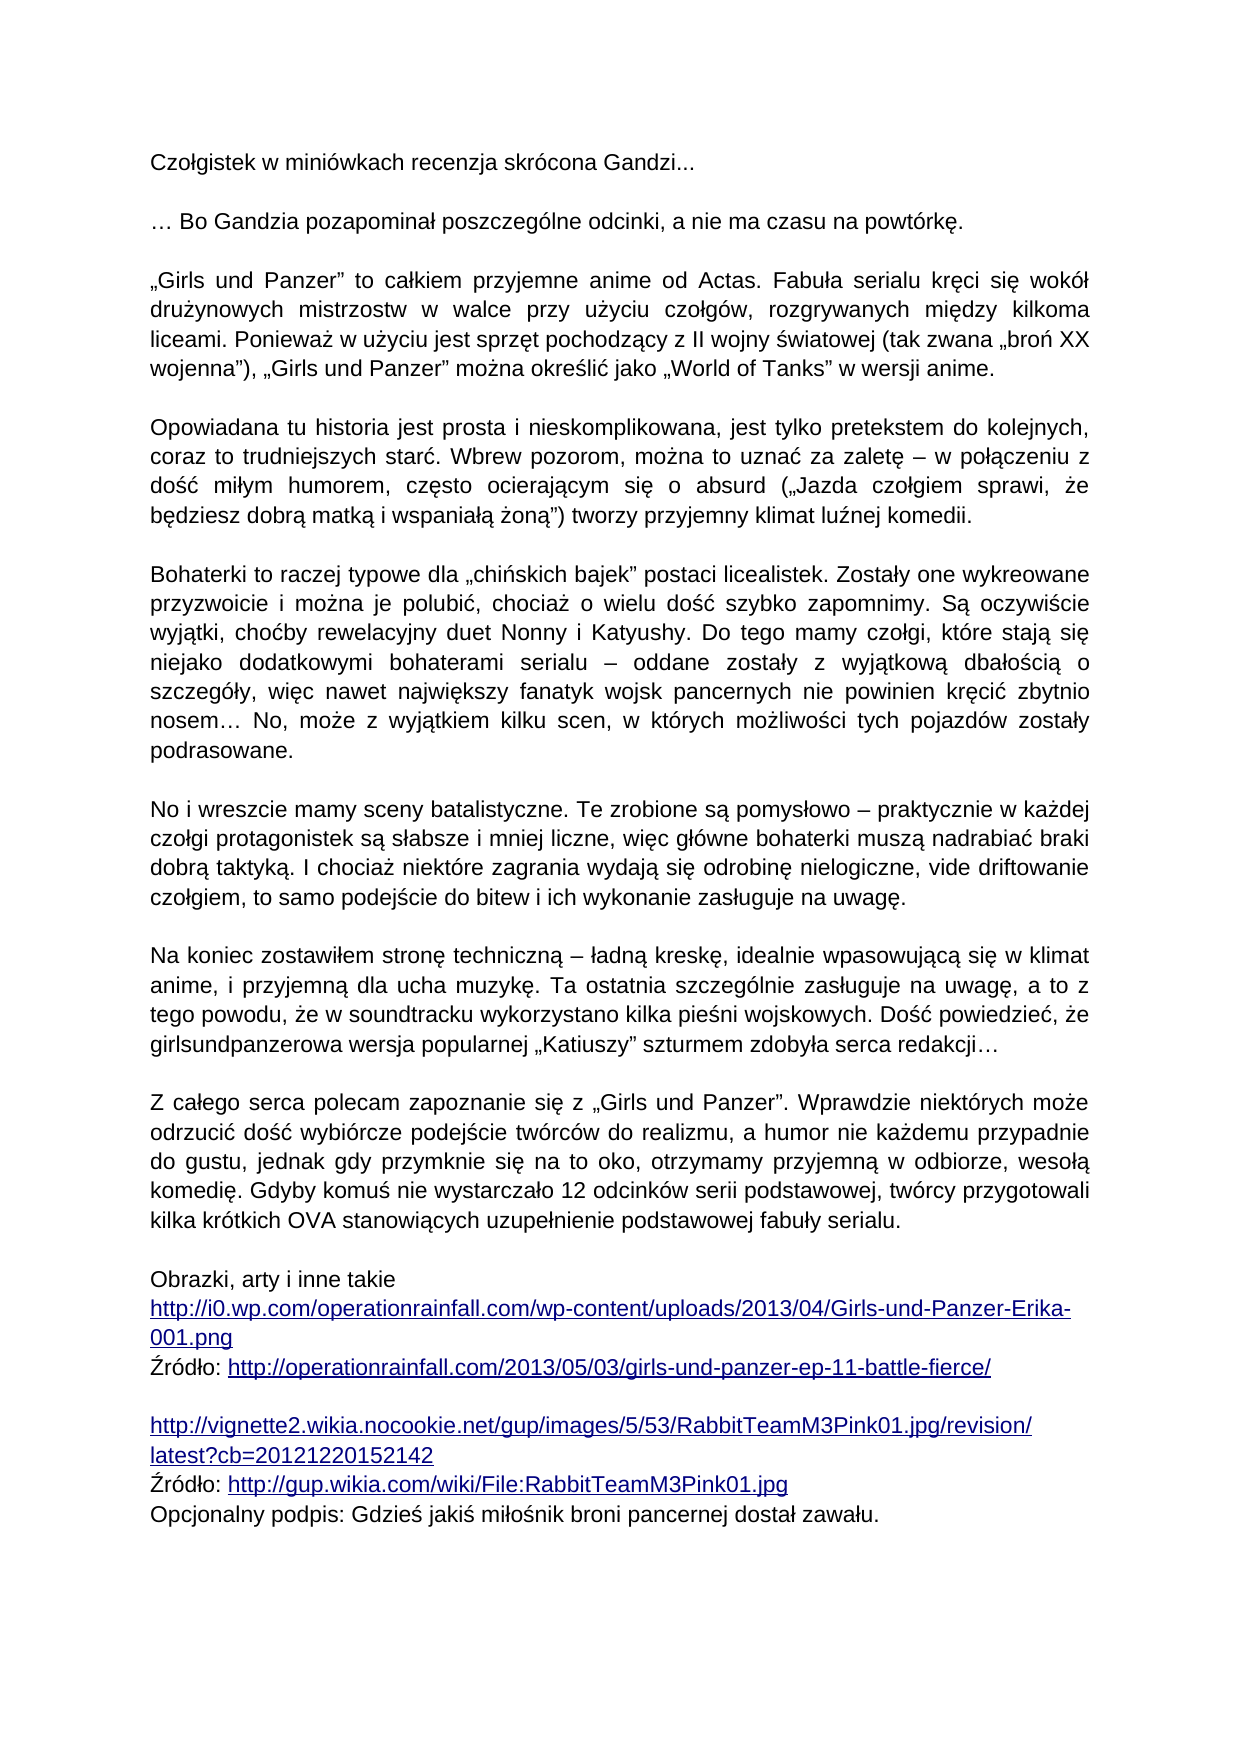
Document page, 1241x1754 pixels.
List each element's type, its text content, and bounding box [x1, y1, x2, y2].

text Źródło: http://gup.wikia.com/wiki/File:RabbitTeamM3Pink01.jpg [150, 1472, 1091, 1497]
text No i wreszcie mamy sceny batalistyczne. Te zrobione są pomysłowo – praktycznie w każdej czołgi protagonistek są słabsze i mniej liczne, więc główne bohaterki muszą nadrabiać braki dobrą taktyką. I chociaż niektóre zagrania wydają się odrobinę nielogiczne, vide driftowanie czołgiem, to samo podejście do bitew i ich wykonanie zasługuje na uwagę. [150, 796, 1091, 910]
text Bohaterki to raczej typowe dla „chińskich bajek” postaci licealistek. Zostały one wykreowane przyzwoicie i można je polubić, chociaż o wielu dość szybko zapomnimy. Są oczywiście wyjątki, choćby rewelacyjny duet Nonny i Katyushy. Do tego mamy czołgi, które stają się niejako dodatkowymi bohaterami serialu – oddane zostały z wyjątkową dbałością o szczegóły, więc nawet największy fanatyk wojsk pancernych nie powinien kręcić zbytnio nosem… No, może z wyjątkiem kilku scen, w których możliwości tych pojazdów zostały podrasowane. [150, 561, 1091, 763]
text http://i0.wp.com/operationrainfall.com/wp-content/uploads/2013/04/Girls-und-Panzer-Erika-001.png [150, 1296, 1091, 1351]
text Z całego serca polecam zapoznanie się z „Girls und Panzer”. Wprawdzie niektórych może odrzucić dość wybiórcze podejście twórców do realizmu, a humor nie każdemu przypadnie do gustu, jednak gdy przymknie się na to oko, otrzymamy przyjemną w odbiorze, wesołą komedię. Gdyby komuś nie wystarczało 12 odcinków serii podstawowej, twórcy przygotowali kilka krótkich OVA stanowiących uzupełnienie podstawowej fabuły serialu. [150, 1090, 1091, 1233]
text Obrazki, arty i inne takie [150, 1266, 1091, 1292]
text Opowiadana tu historia jest prosta i nieskomplikowana, jest tylko pretekstem do kolejnych, coraz to trudniejszych starć. Wbrew pozorom, można to uznać za zaletę – w połączeniu z dość miłym humorem, często ocierającym się o absurd („Jazda czołgiem sprawi, że będziesz dobrą matką i wspaniałą żoną”) tworzy przyjemny klimat luźnej komedii. [150, 414, 1091, 528]
text … Bo Gandzia pozapominał poszczególne odcinki, a nie ma czasu na powtórkę. [150, 209, 1091, 234]
text Na koniec zostawiłem stronę techniczną – ładną kreskę, idealnie wpasowującą się w klimat anime, i przyjemną dla ucha muzykę. Ta ostatnia szczególnie zasługuje na uwagę, a to z tego powodu, że w soundtracku wykorzystano kilka pieśni wojskowych. Dość powiedzieć, że girlsundpanzerowa wersja popularnej „Katiuszy” szturmem zdobyła serca redakcji… [150, 943, 1091, 1057]
text Opcjonalny podpis: Gdzieś jakiś miłośnik broni pancernej dostał zawału. [150, 1501, 1091, 1527]
text Czołgistek w miniówkach recenzja skrócona Gandzi... [150, 150, 1091, 176]
text http://vignette2.wikia.nocookie.net/gup/images/5/53/RabbitTeamM3Pink01.jpg/revision/latest?cb=20121220152142 [150, 1413, 1091, 1468]
text „Girls und Panzer” to całkiem przyjemne anime od Actas. Fabuła serialu kręci się wokół drużynowych mistrzostw w walce przy użyciu czołgów, rozgrywanych między kilkoma liceami. Ponieważ w użyciu jest sprzęt pochodzący z II wojny światowej (tak zwana „broń XX wojenna”), „Girls und Panzer” można określić jako „World of Tanks” w wersji anime. [150, 267, 1091, 381]
text Źródło: http://operationrainfall.com/2013/05/03/girls-und-panzer-ep-11-battle-fierce/ [150, 1354, 1091, 1380]
